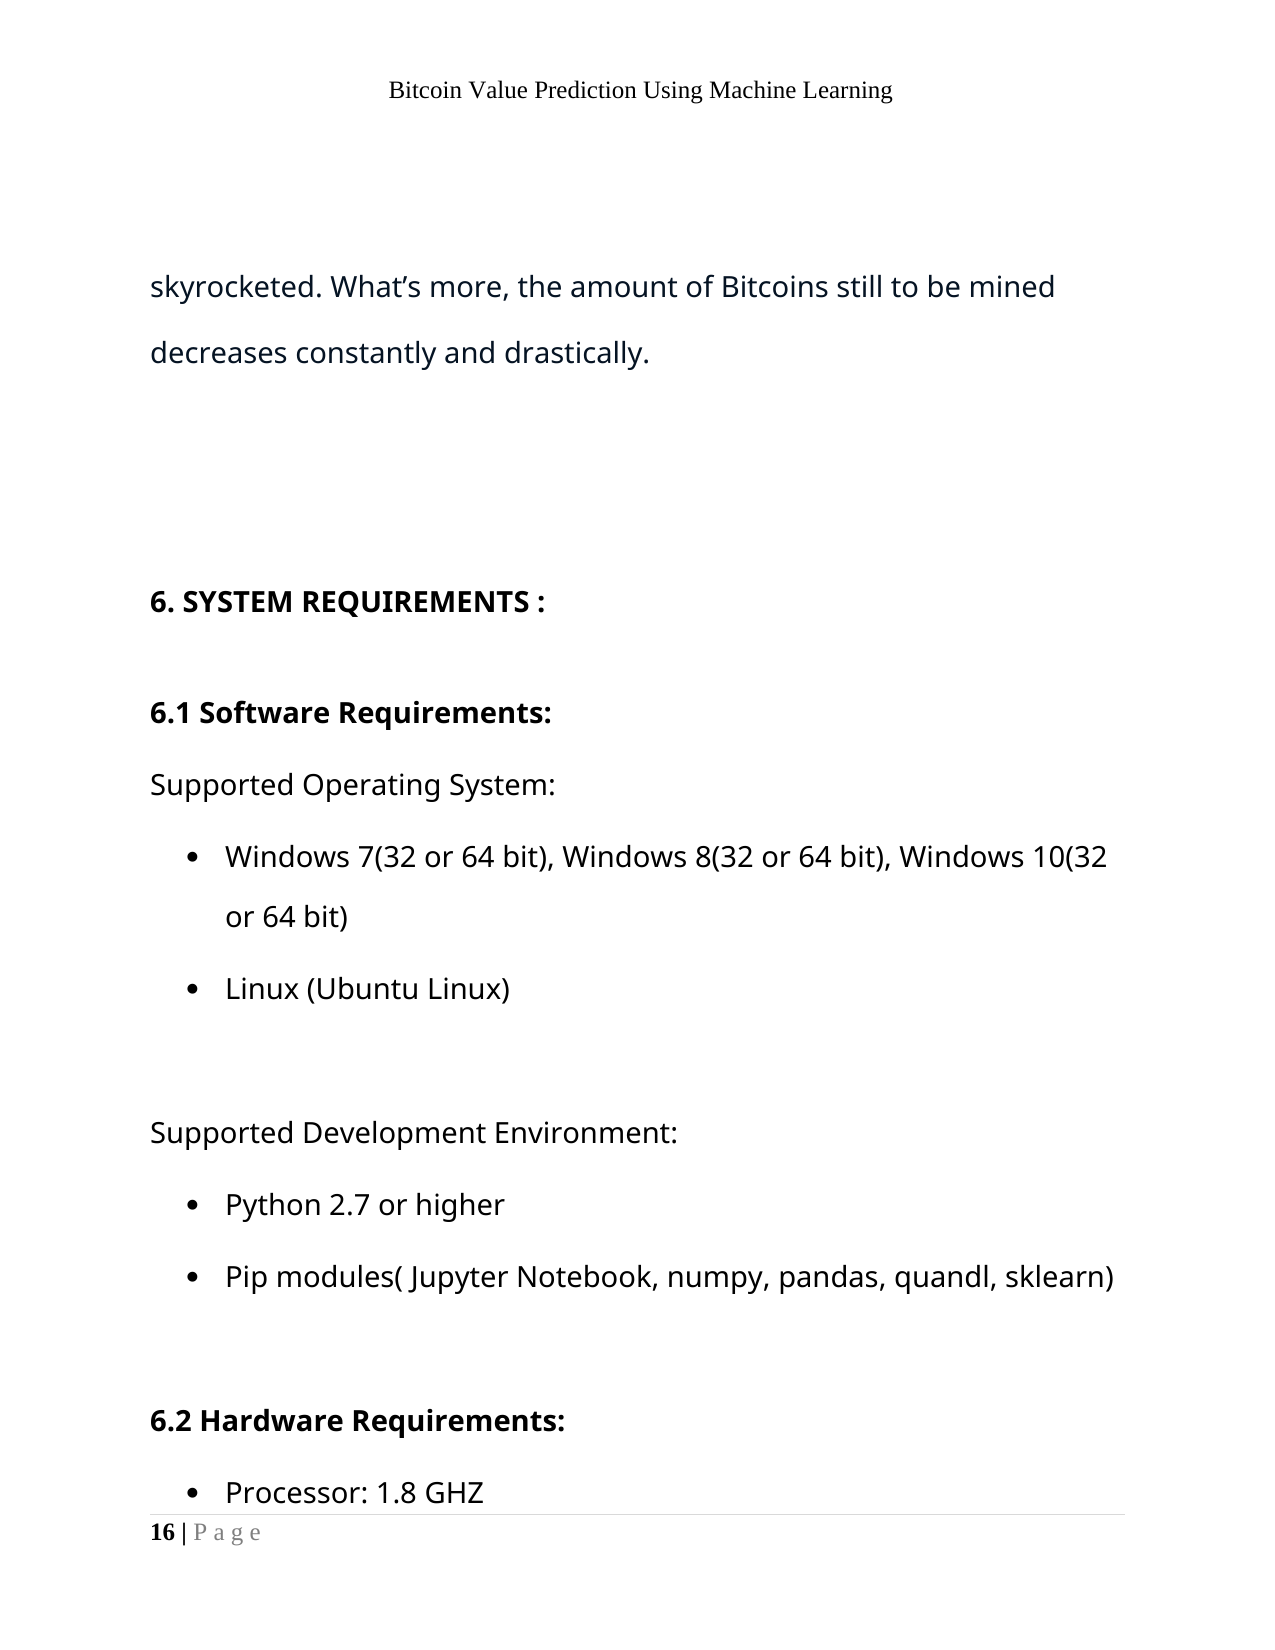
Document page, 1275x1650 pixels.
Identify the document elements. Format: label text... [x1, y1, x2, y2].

list Linux (Ubuntu Linux) [187, 968, 1125, 1008]
text skyrocketed. What’s more, the amount of Bitcoins still to be mined decreases constantly and drastically. [150, 267, 1125, 372]
text 6.2 Hardware Requirements: [150, 1400, 1125, 1440]
text Supported Development Environment: [150, 1112, 1125, 1152]
list 6. SYSTEM REQUIREMENTS : [150, 581, 1125, 621]
list Processor: 1.8 GHZ [187, 1472, 1125, 1512]
list Python 2.7 or higher [187, 1184, 1125, 1224]
list Windows 7(32 or 64 bit), Windows 8(32 or 64 bit), Windows 10(32 or 64 bit) [187, 837, 1125, 936]
text Supported Operating System: [150, 765, 1125, 804]
list Pip modules( Jupyter Notebook, numpy, pandas, quandl, sklearn) [187, 1256, 1125, 1296]
text 6.1 Software Requirements: [150, 693, 1125, 732]
